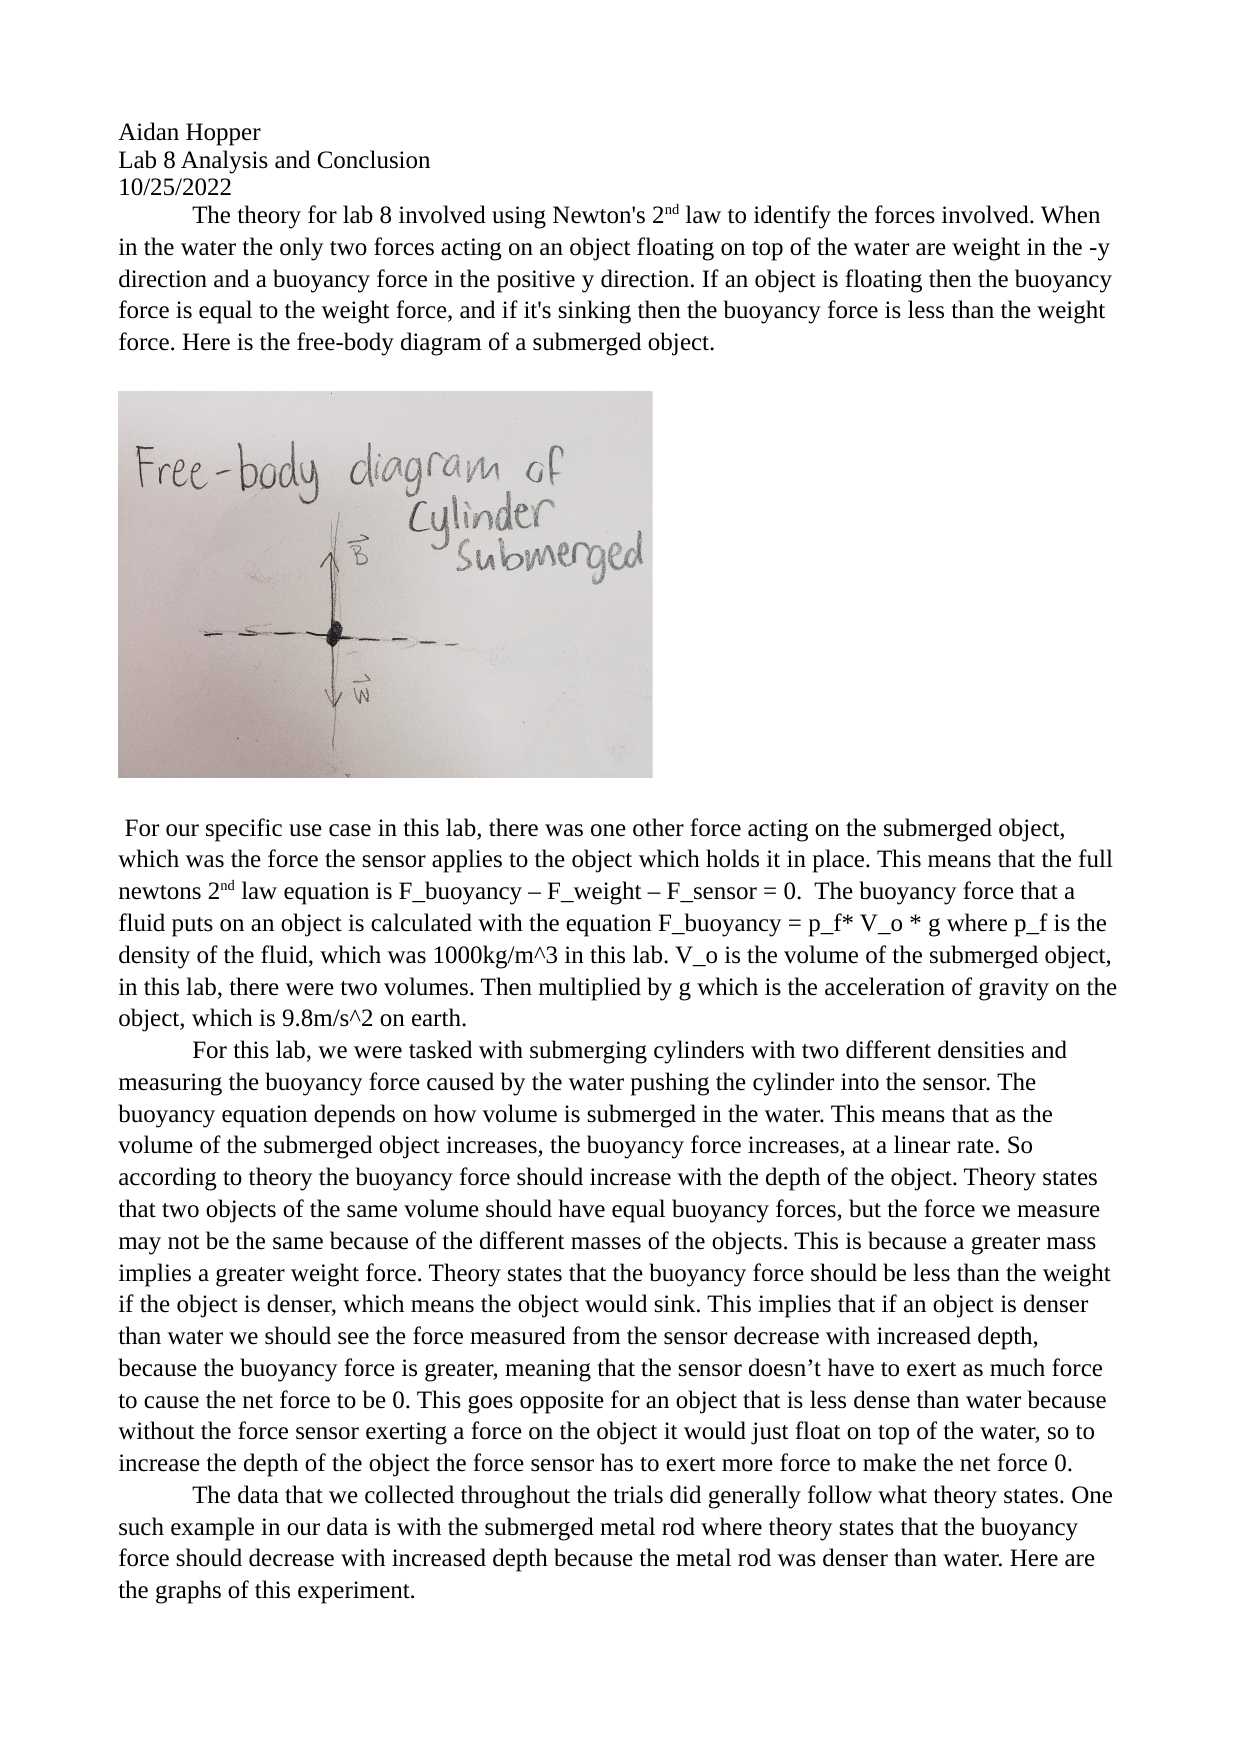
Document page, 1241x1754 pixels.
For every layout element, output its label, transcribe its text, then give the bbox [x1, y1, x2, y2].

text The data that we collected throughout the trials did generally follow what theory states. One such example in our data is with the submerged metal rod where theory states that the buoyancy force should decrease with increased depth because the metal rod was denser than water. Here are the graphs of this experiment. [118, 1481, 1122, 1604]
text The theory for lab 8 involved using Newton's 2nd law to identify the forces involved. When in the water the only two forces acting on an object floating on top of the water are weight in the -y direction and a buoyancy force in the positive y direction. If an object is floating then the buoyancy force is equal to the weight force, and if it's sinking then the buoyancy force is less than the weight force. Here is the free-body diagram of a submerged object. [118, 201, 1122, 356]
text For our specific use case in this lab, there was one other force acting on the submerged object, which was the force the sensor applies to the object which holds it in place. This means that the full newtons 2nd law equation is F_buoyancy – F_weight – F_sensor = 0. The buoyancy force that a fluid puts on an object is calculated with the equation F_buoyancy = p_f* V_o * g where p_f is the density of the fluid, which was 1000kg/m^3 in this lab. V_o is the volume of the submerged object, in this lab, there were two volumes. Then multiplied by g which is the acceleration of gravity on the object, which is 9.8m/s^2 on earth. [118, 814, 1122, 1032]
text For this lab, we were tasked with submerging cylinders with two different densities and measuring the buoyancy force caused by the water pushing the cylinder into the sensor. The buoyancy equation depends on how volume is submerged in the water. This means that as the volume of the submerged object increases, the buoyancy force increases, at a linear rate. So according to theory the buoyancy force should increase with the depth of the object. Theory states that two objects of the same volume should have equal buoyancy forces, but the force we measure may not be the same because of the different masses of the objects. This is because a greater mass implies a greater weight force. Theory states that the buoyancy force should be less than the weight if the object is denser, which means the object would sink. This implies that if an object is denser than water we should see the force measured from the sensor decrease with increased depth, because the buoyancy force is greater, meaning that the sensor doesn’t have to exert as much force to cause the net force to be 0. This goes opposite for an object that is less dense than water because without the force sensor exerting a force on the object it would just float on top of the water, so to increase the depth of the object the force sensor has to exert more force to make the net force 0. [118, 1036, 1122, 1477]
picture [118, 391, 653, 778]
